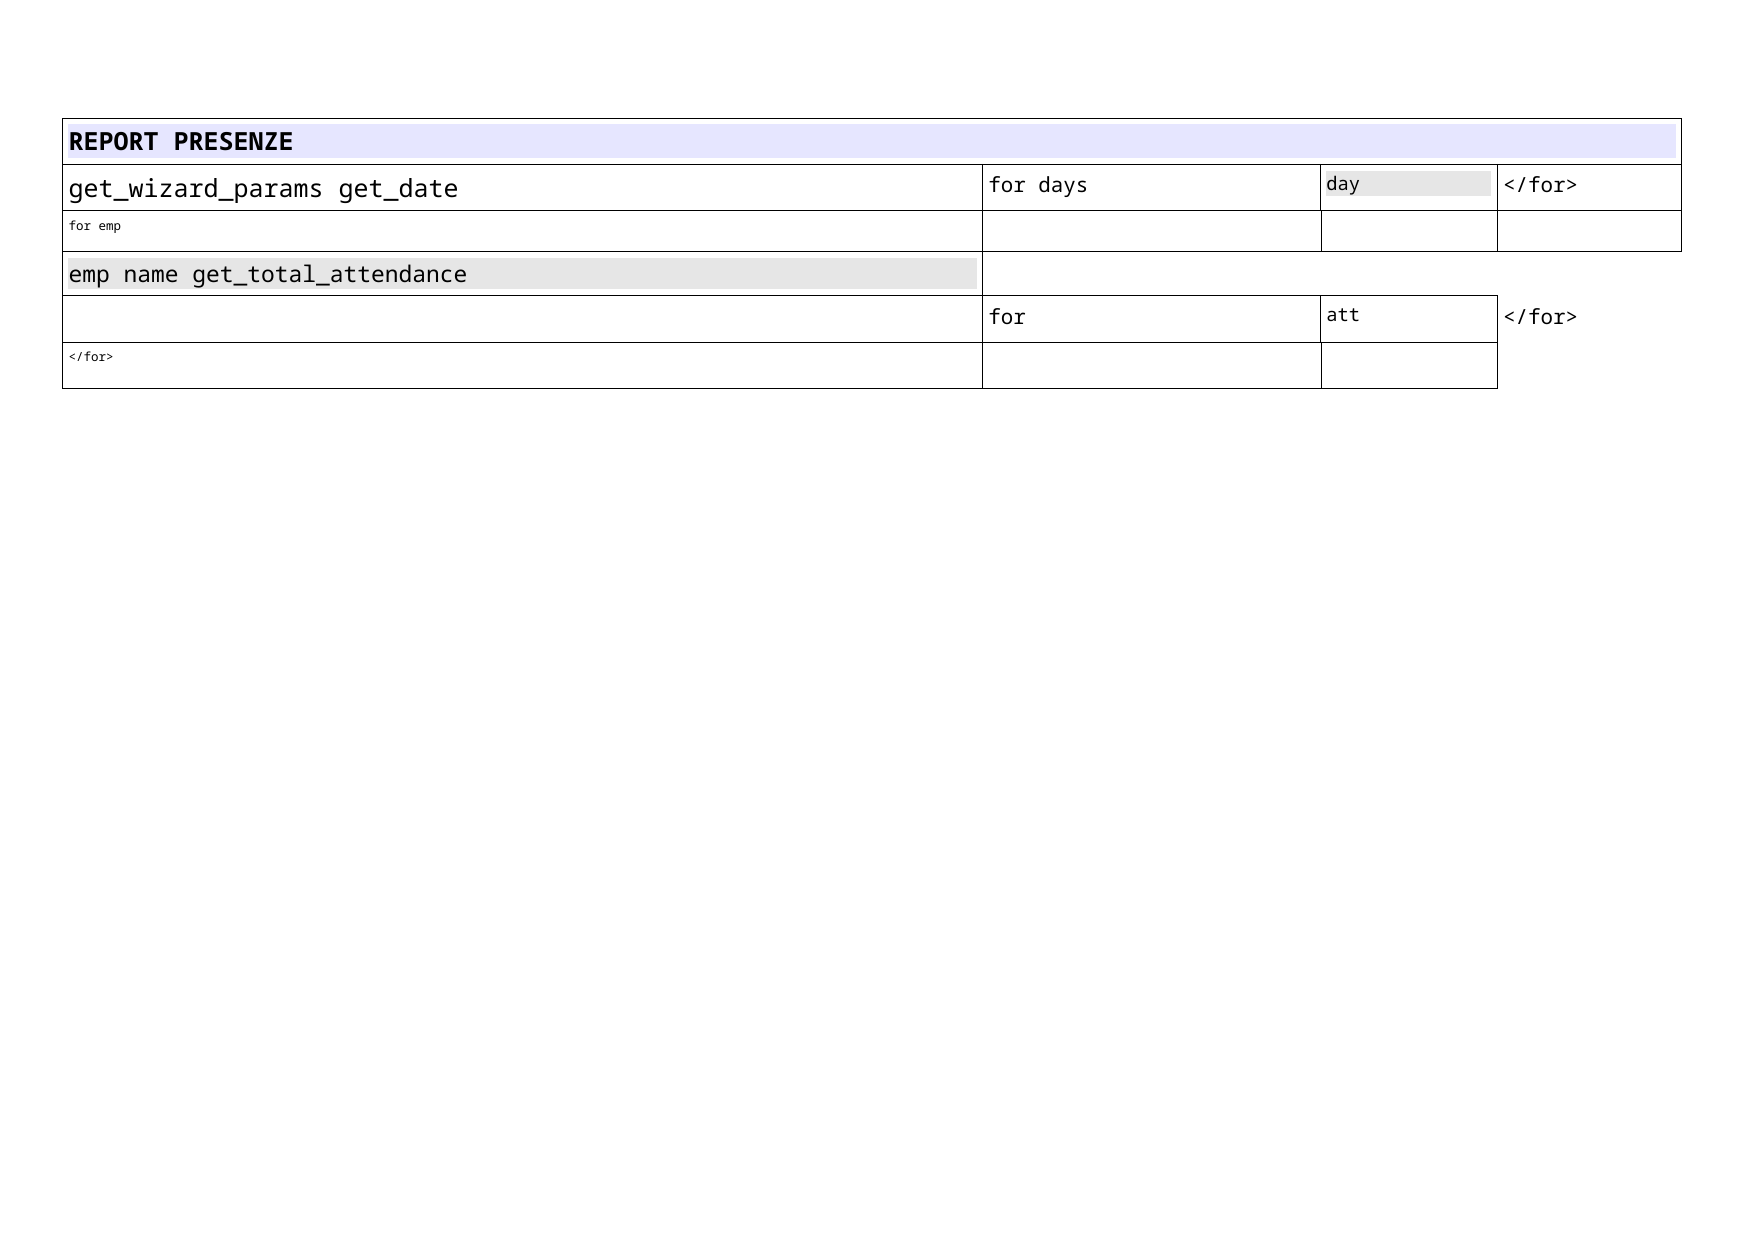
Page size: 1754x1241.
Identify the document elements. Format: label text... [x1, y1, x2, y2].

table_cell [1497, 252, 1681, 295]
table_header REPORT PRESENZE [63, 119, 1681, 164]
table_cell </for> [1498, 295, 1681, 342]
table_cell att [1321, 296, 1497, 342]
table_cell [63, 296, 982, 342]
table_cell emp name get_total_attendance [63, 252, 982, 295]
table_cell </for> [1498, 165, 1681, 210]
table_cell get_wizard_params get_date [63, 165, 982, 210]
table_cell for [983, 296, 1320, 342]
table_cell [1498, 211, 1681, 251]
table_cell day [1321, 165, 1497, 210]
table_cell [1322, 211, 1497, 251]
table_cell </for> [63, 343, 982, 388]
table_cell for emp [63, 211, 982, 251]
table_cell [1498, 342, 1681, 388]
table_cell [983, 211, 1321, 251]
table_cell [1321, 252, 1497, 295]
table_cell [1322, 343, 1497, 388]
table_cell for days [983, 165, 1320, 210]
table_cell [983, 343, 1321, 388]
table_cell [983, 252, 1321, 295]
